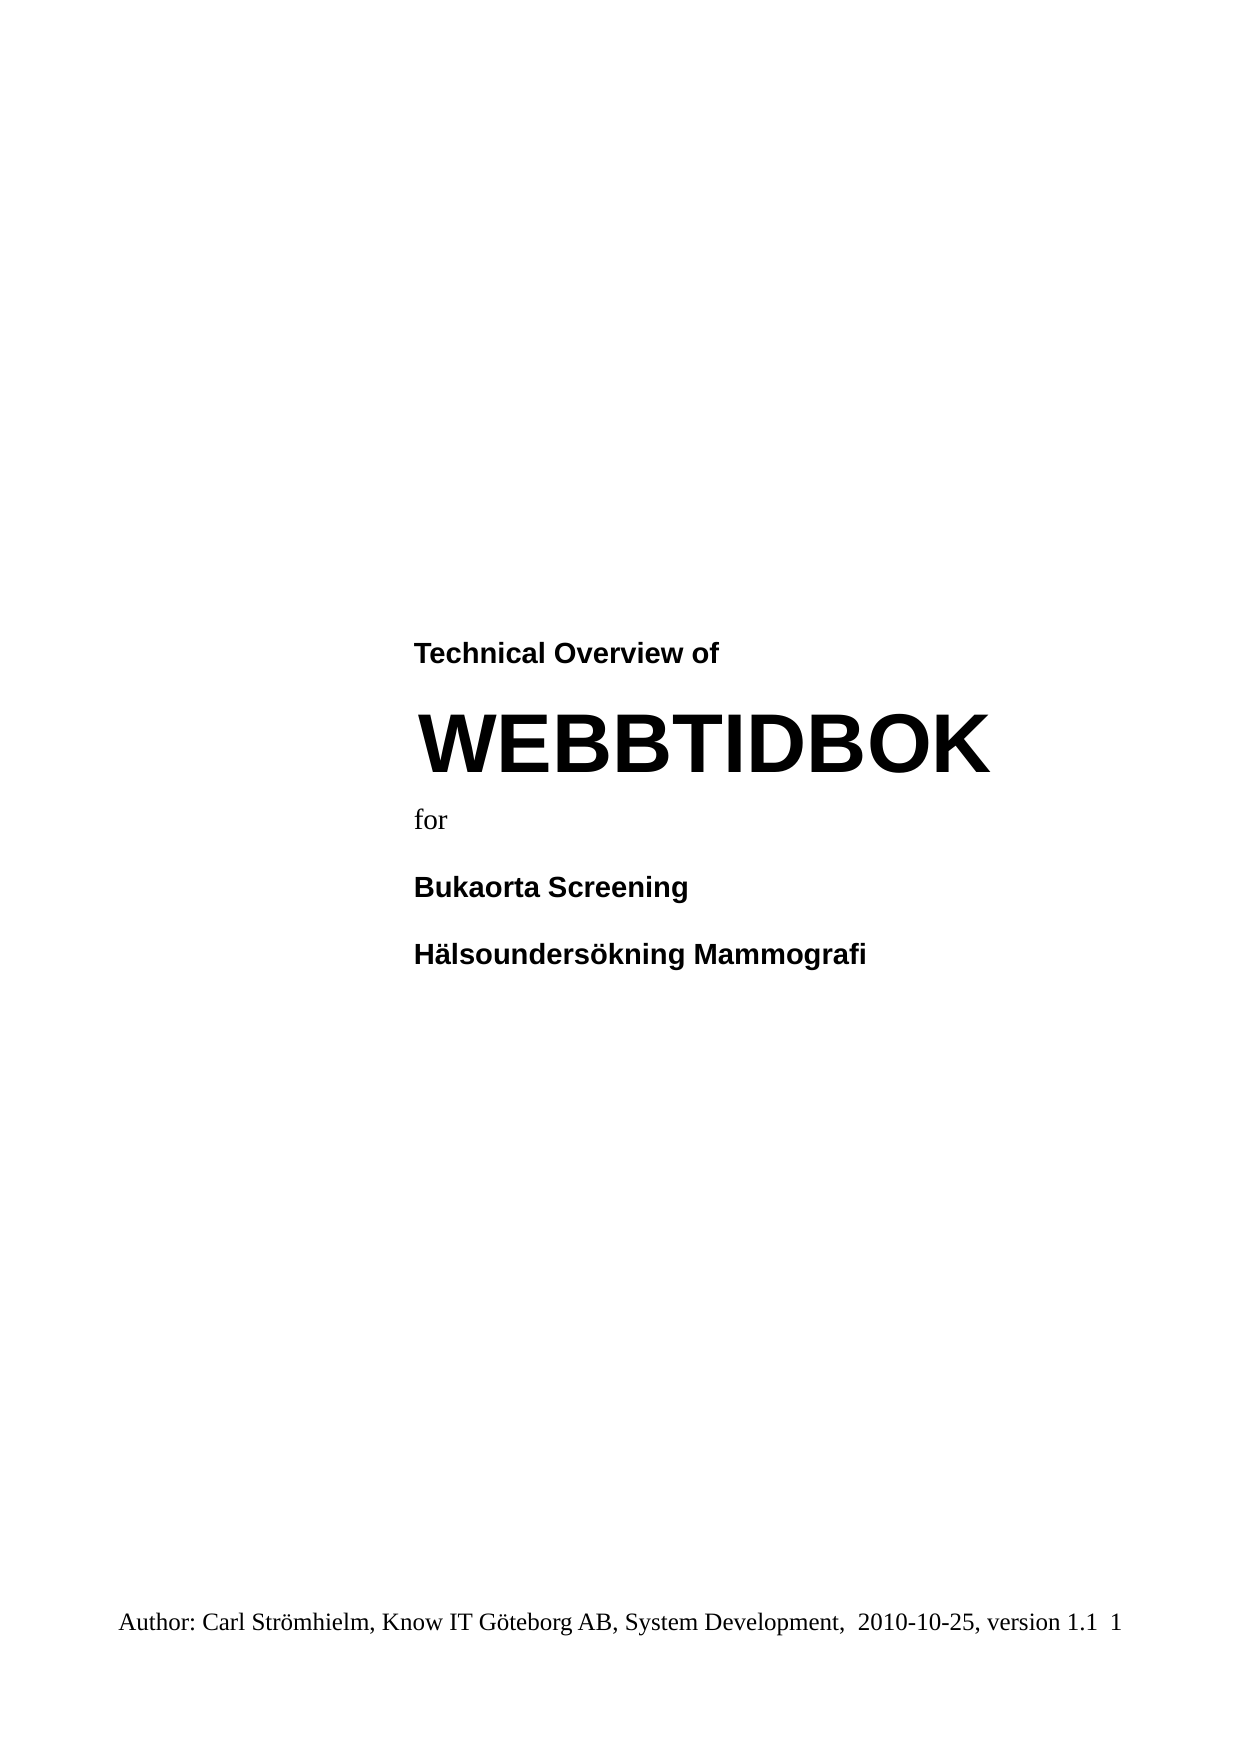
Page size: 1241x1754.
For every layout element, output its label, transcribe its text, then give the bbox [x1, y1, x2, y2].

subtitle WEBBTIDBOK [418, 694, 1122, 790]
text Technical Overview of [118, 636, 1122, 669]
text Bukaorta Screening [118, 869, 1122, 903]
text for [118, 802, 1122, 836]
text Hälsoundersökning Mammografi [118, 937, 1122, 970]
